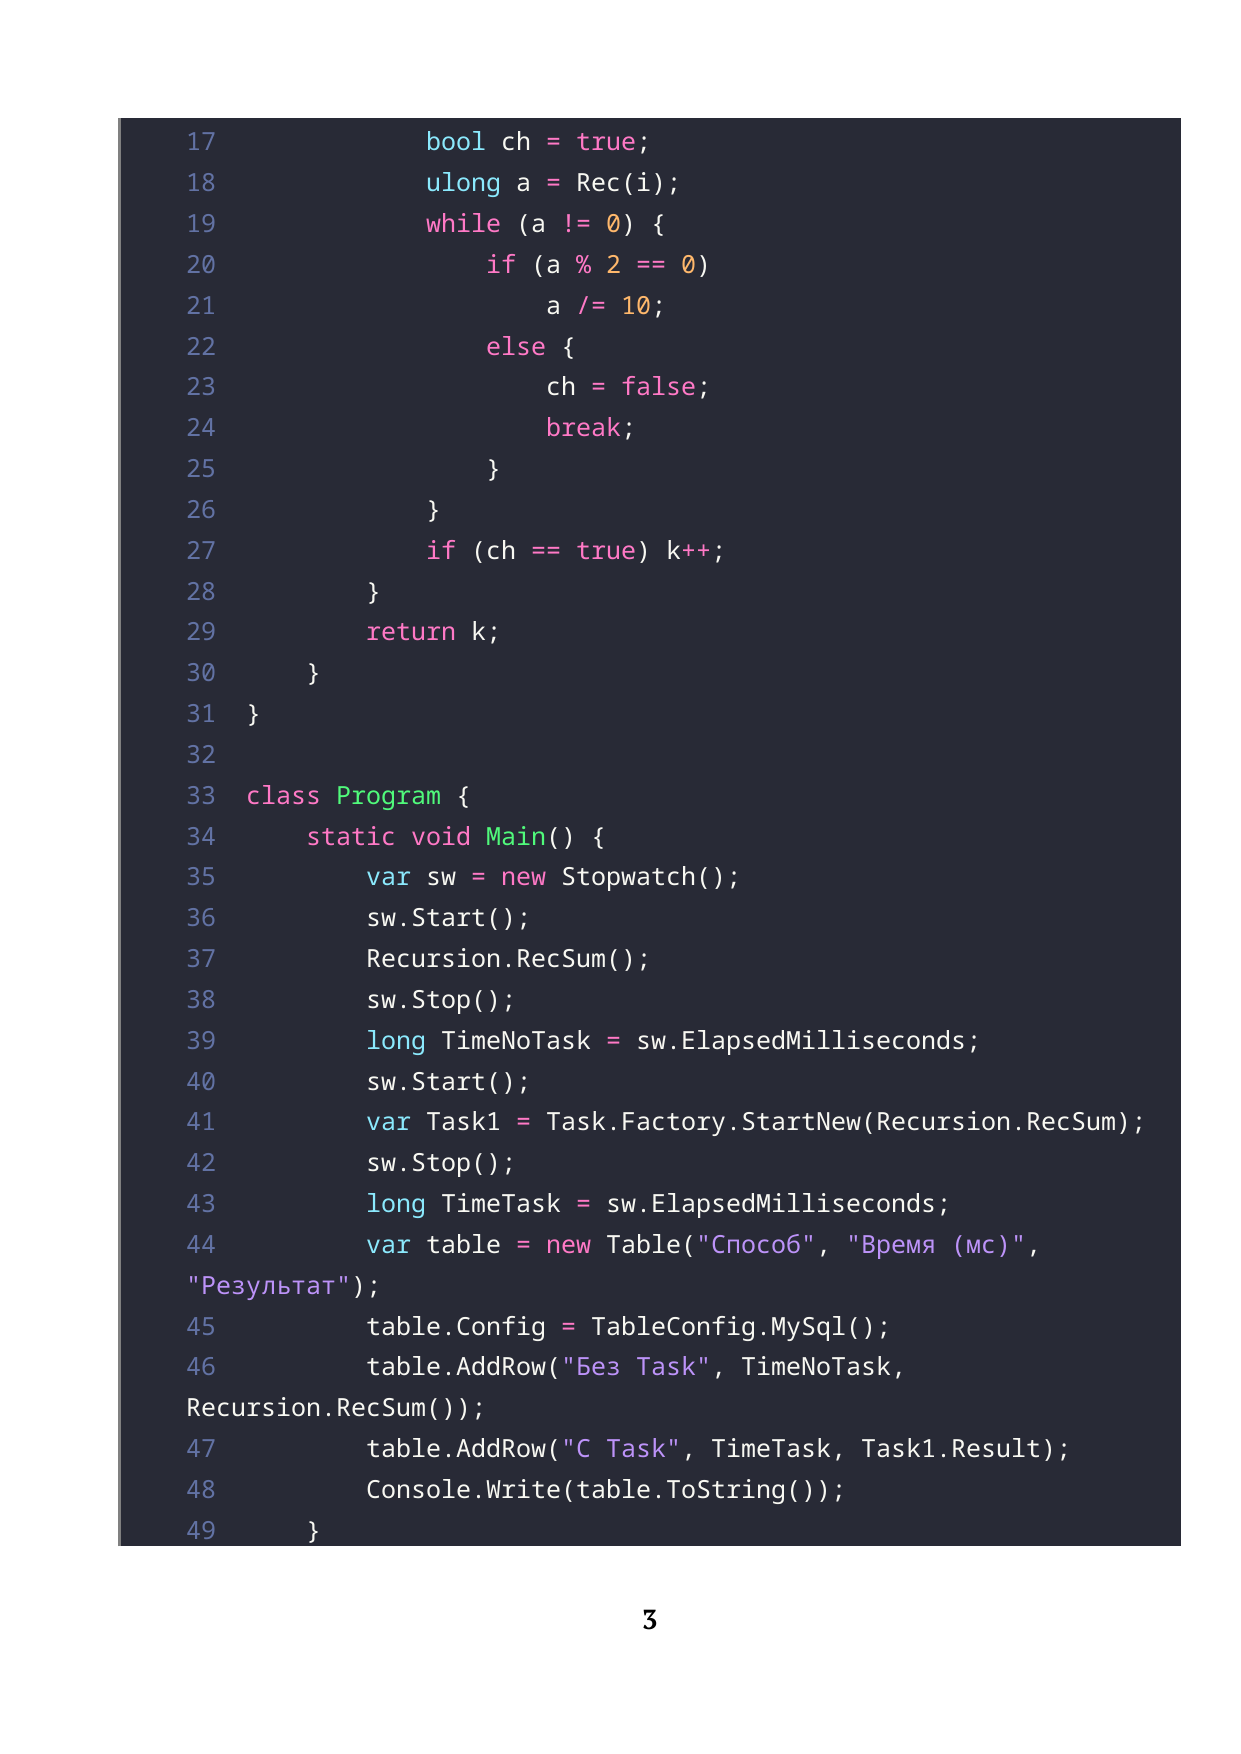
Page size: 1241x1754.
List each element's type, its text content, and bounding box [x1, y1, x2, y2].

text 42 sw.Stop(); [121, 1139, 1181, 1179]
text 20 if (a % 2 == 0) [121, 241, 1181, 281]
text 29 return k; [121, 608, 1181, 648]
text 44 var table = new Table("Способ", "Время (мс)", "Результат"); [121, 1221, 1181, 1301]
text 36 sw.Start(); [121, 894, 1181, 934]
text 24 break; [121, 404, 1181, 444]
text 38 sw.Stop(); [121, 976, 1181, 1016]
text 31 } [121, 690, 1181, 730]
text 30 } [121, 649, 1181, 689]
text 17 bool ch = true; [121, 118, 1181, 158]
text 23 ch = false; [121, 363, 1181, 403]
text 32 [121, 731, 1181, 771]
text 37 Recursion.RecSum(); [121, 935, 1181, 975]
text 35 var sw = new Stopwatch(); [121, 853, 1181, 893]
text 40 sw.Start(); [121, 1057, 1181, 1097]
text 48 Console.Write(table.ToString()); [121, 1466, 1181, 1506]
text 33 class Program { [121, 771, 1181, 811]
text 45 table.Config = TableConfig.MySql(); [121, 1302, 1181, 1342]
text 41 var Task1 = Task.Factory.StartNew(Recursion.RecSum); [121, 1098, 1181, 1138]
text 34 static void Main() { [121, 812, 1181, 852]
text 22 else { [121, 322, 1181, 362]
text 21 a /= 10; [121, 281, 1181, 321]
text 19 while (a != 0) { [121, 200, 1181, 240]
text 49 } [121, 1506, 1181, 1546]
text 47 table.AddRow("С Task", TimeTask, Task1.Result); [121, 1425, 1181, 1465]
text 26 } [121, 486, 1181, 526]
text 43 long TimeTask = sw.ElapsedMilliseconds; [121, 1180, 1181, 1220]
text 39 long TimeNoTask = sw.ElapsedMilliseconds; [121, 1016, 1181, 1056]
text 28 } [121, 567, 1181, 607]
text 18 ulong a = Rec(i); [121, 159, 1181, 199]
text 25 } [121, 445, 1181, 485]
text 27 if (ch == true) k++; [121, 526, 1181, 566]
text 46 table.AddRow("Без Task", TimeNoTask, Recursion.RecSum()); [121, 1343, 1181, 1424]
